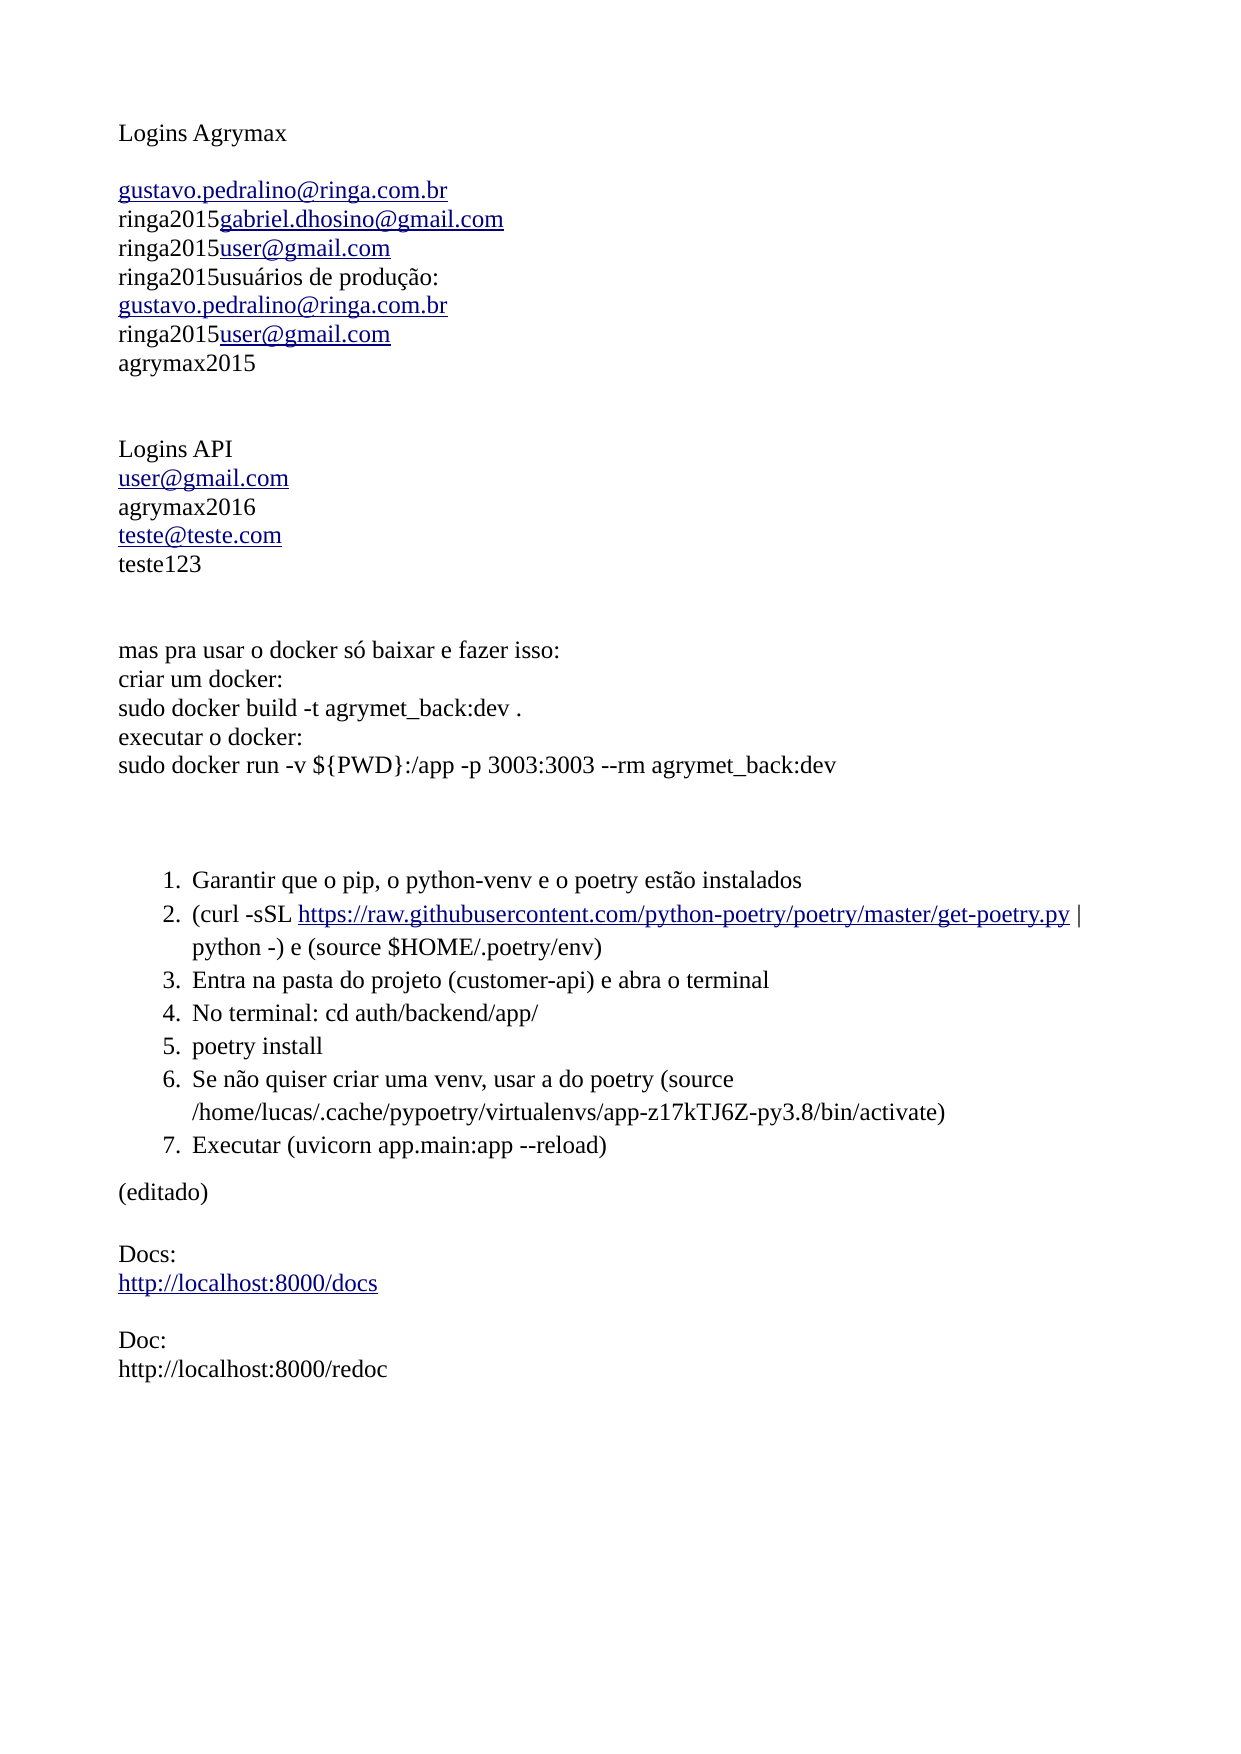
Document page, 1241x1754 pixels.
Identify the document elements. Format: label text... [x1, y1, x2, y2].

text mas pra usar o docker só baixar e fazer isso: criar um docker: sudo docker build -t agrymet_back:dev . executar o docker: sudo docker run -v ${PWD}:/app -p 3003:3003 --rm agrymet_back:dev [118, 636, 1122, 779]
text teste@teste.com [118, 521, 1122, 549]
text (editado) [118, 1177, 1122, 1206]
list Garantir que o pip, o python-venv e o poetry estão instalados [162, 866, 1122, 894]
text http://localhost:8000/redoc [118, 1354, 1122, 1383]
list No terminal: cd auth/backend/app/ [162, 998, 1122, 1026]
list Entra na pasta do projeto (customer-api) e abra o terminal [162, 965, 1122, 993]
text Doc: [118, 1325, 1122, 1354]
text gustavo.pedralino@ringa.com.br ringa2015gabriel.dhosino@gmail.com ringa2015user@gmail.com ringa2015usuários de produção: gustavo.pedralino@ringa.com.br ringa2015user@gmail.com agrymax2015 [118, 176, 1122, 377]
text teste123 [118, 549, 1122, 578]
list Executar (uvicorn app.main:app --reload) [162, 1130, 1122, 1158]
list poetry install [162, 1031, 1122, 1059]
text user@gmail.com [118, 463, 1122, 492]
text Docs: [118, 1239, 1122, 1268]
list (curl -sSL https://raw.githubusercontent.com/python-poetry/poetry/master/get-poetry.py | python -) e (source $HOME/.poetry/env) [162, 899, 1122, 960]
list Se não quiser criar uma venv, usar a do poetry (source /home/lucas/.cache/pypoetry/virtualenvs/app-z17kTJ6Z-py3.8/bin/activate) [162, 1064, 1122, 1126]
text agrymax2016 [118, 492, 1122, 521]
text http://localhost:8000/docs [118, 1268, 1122, 1297]
text Logins Agrymax [118, 118, 1122, 147]
text Logins API [118, 434, 1122, 463]
